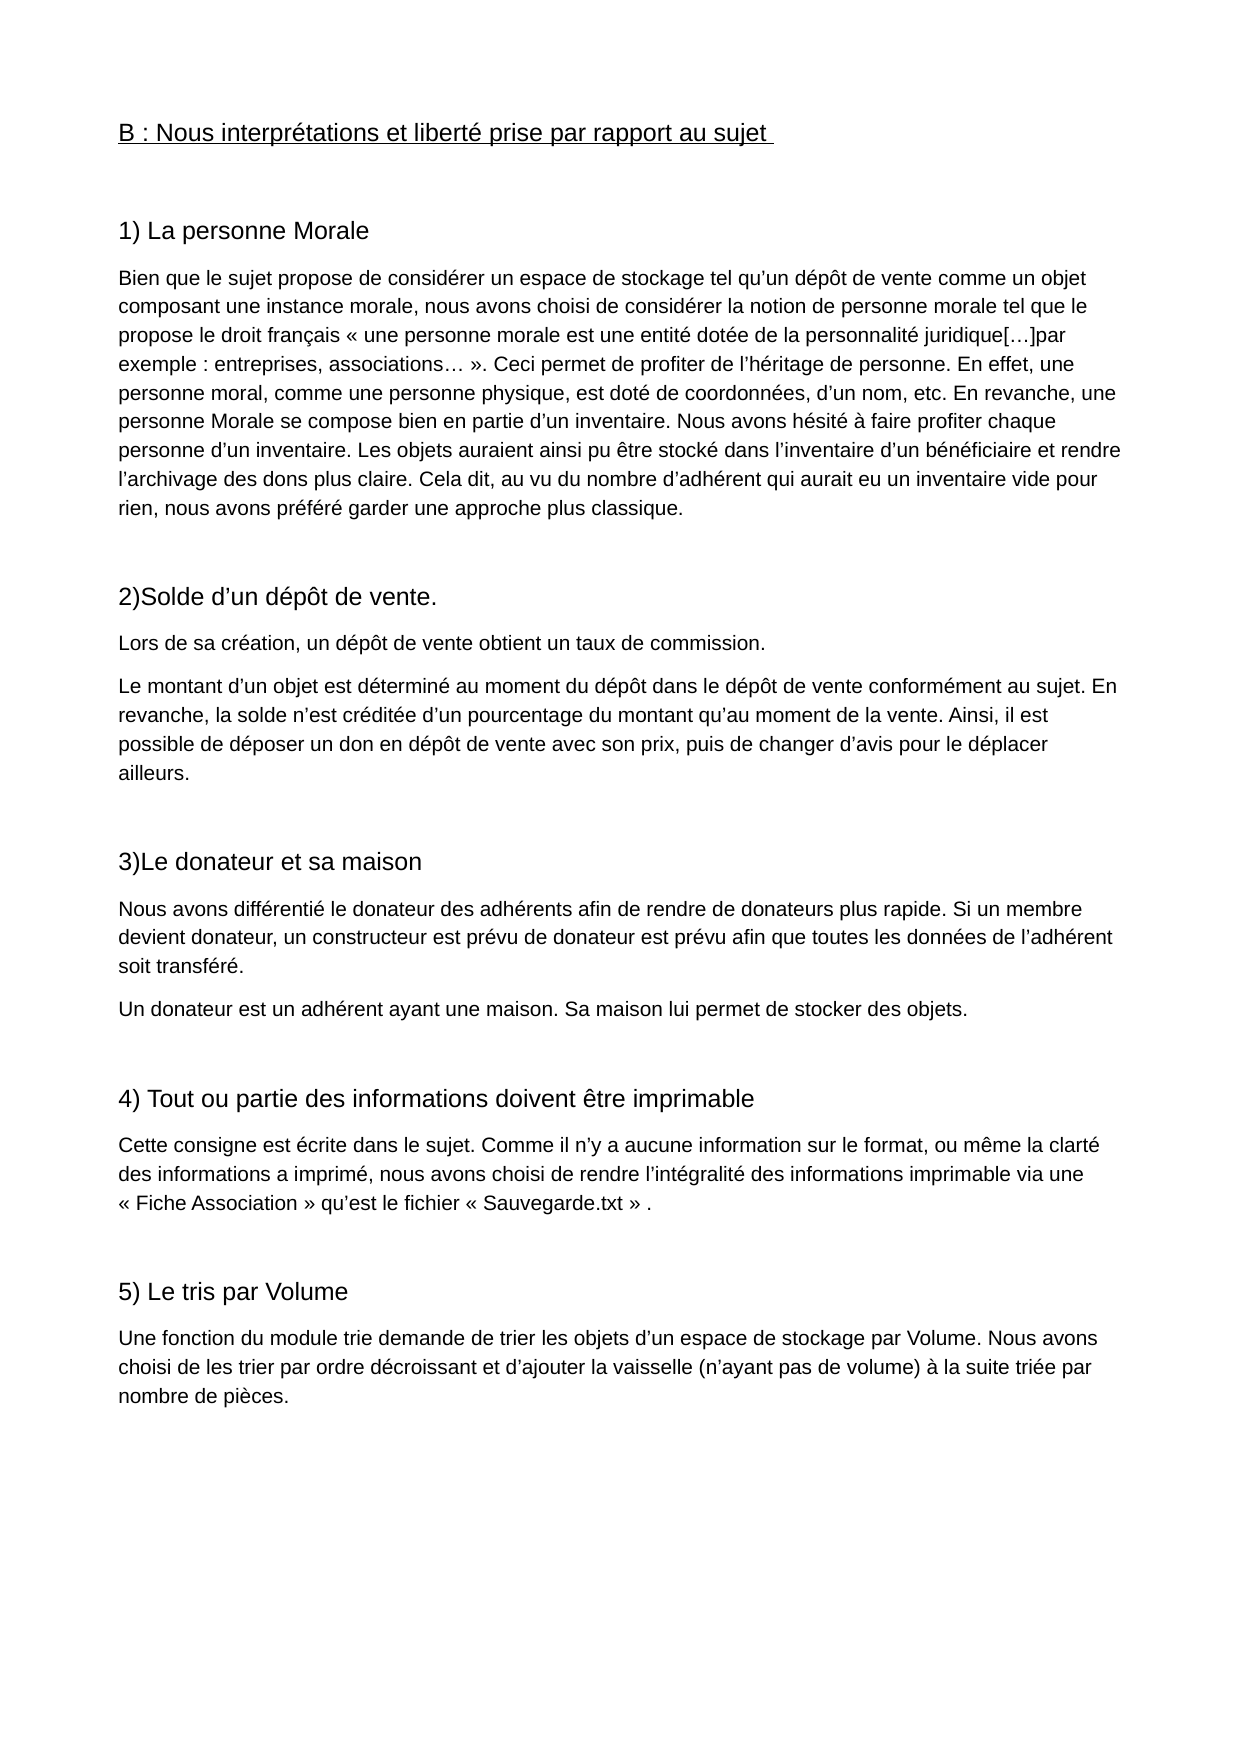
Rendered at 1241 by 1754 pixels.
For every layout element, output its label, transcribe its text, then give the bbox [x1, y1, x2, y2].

text Lors de sa création, un dépôt de vente obtient un taux de commission. [118, 631, 1122, 655]
text Nous avons différentié le donateur des adhérents afin de rendre de donateurs plus rapide. Si un membre devient donateur, un constructeur est prévu de donateur est prévu afin que toutes les données de l’adhérent soit transféré. [118, 896, 1122, 978]
text Bien que le sujet propose de considérer un espace de stockage tel qu’un dépôt de vente comme un objet composant une instance morale, nous avons choisi de considérer la notion de personne morale tel que le propose le droit français « une personne morale est une entité dotée de la personnalité juridique[…]par exemple : entreprises, associations… ». Ceci permet de profiter de l’héritage de personne. En effet, une personne moral, comme une personne physique, est doté de coordonnées, d’un nom, etc. En revanche, une personne Morale se compose bien en partie d’un inventaire. Nous avons hésité à faire profiter chaque personne d’un inventaire. Les objets auraient ainsi pu être stocké dans l’inventaire d’un bénéficiaire et rendre l’archivage des dons plus claire. Cela dit, au vu du nombre d’adhérent qui aurait eu un inventaire vide pour rien, nous avons préféré garder une approche plus classique. [118, 265, 1122, 519]
text Cette consigne est écrite dans le sujet. Comme il n’y a aucune information sur le format, ou même la clarté des informations a imprimé, nous avons choisi de rendre l’intégralité des informations imprimable via une « Fiche Association » qu’est le fichier « Sauvegarde.txt » . [118, 1133, 1122, 1214]
text 1) La personne Morale [118, 216, 1122, 245]
text Le montant d’un objet est déterminé au moment du dépôt dans le dépôt de vente conformément au sujet. En revanche, la solde n’est créditée d’un pourcentage du montant qu’au moment de la vente. Ainsi, il est possible de déposer un don en dépôt de vente avec son prix, puis de changer d’avis pour le déplacer ailleurs. [118, 674, 1122, 784]
text Un donateur est un adhérent ayant une maison. Sa maison lui permet de stocker des objets. [118, 997, 1122, 1021]
text 5) Le tris par Volume [118, 1277, 1122, 1306]
text Une fonction du module trie demande de trier les objets d’un espace de stockage par Volume. Nous avons choisi de les trier par ordre décroissant et d’ajouter la vaisselle (n’ayant pas de volume) à la suite triée par nombre de pièces. [118, 1326, 1122, 1408]
text B : Nous interprétations et liberté prise par rapport au sujet [118, 118, 1122, 147]
text 4) Tout ou partie des informations doivent être imprimable [118, 1084, 1122, 1113]
text 2)Solde d’un dépôt de vente. [118, 582, 1122, 611]
text 3)Le donateur et sa maison [118, 847, 1122, 876]
